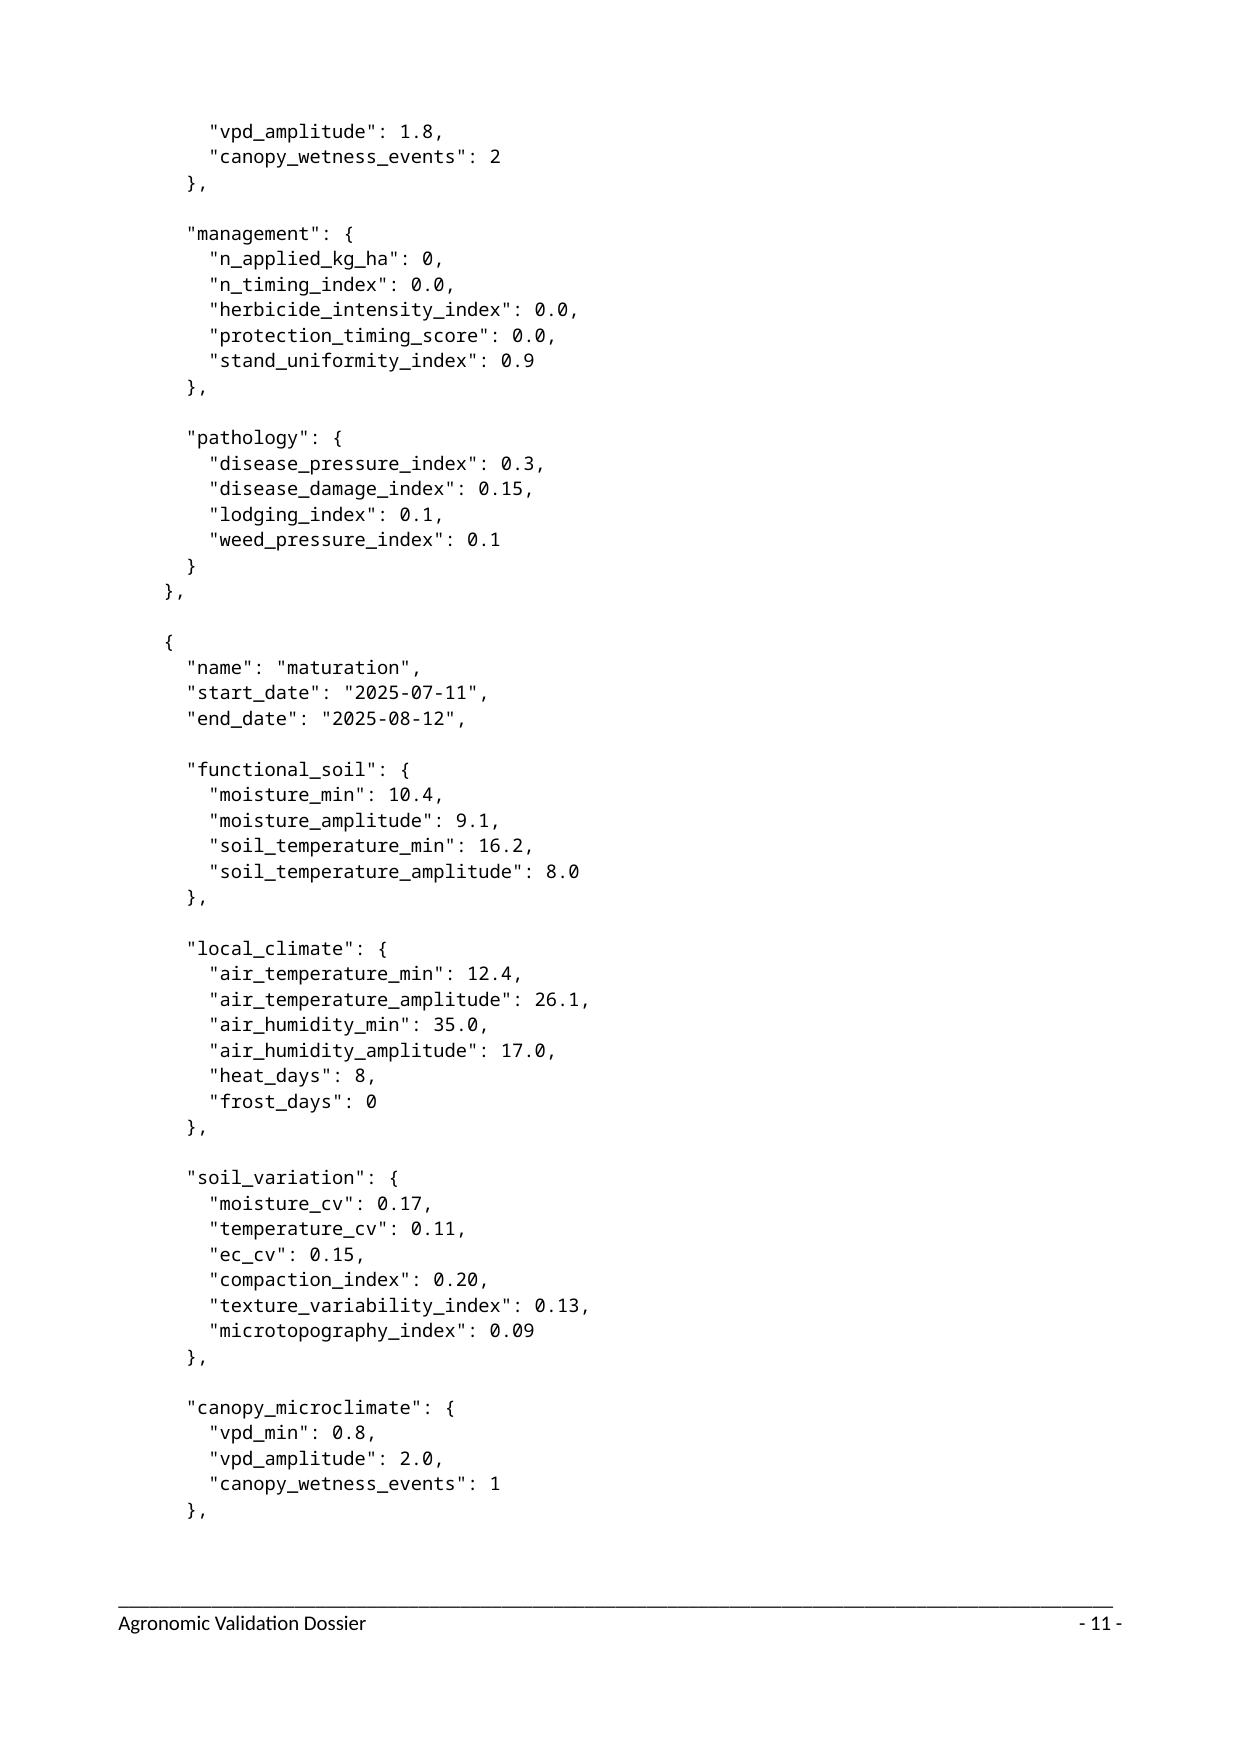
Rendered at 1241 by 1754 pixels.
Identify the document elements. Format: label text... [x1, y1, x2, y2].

text "name": "maturation", [118, 654, 1122, 679]
text "disease_damage_index": 0.15, [118, 475, 1122, 501]
text "soil_temperature_amplitude": 8.0 [118, 858, 1122, 884]
text "vpd_amplitude": 2.0, [118, 1445, 1122, 1471]
text "soil_variation": { [118, 1164, 1122, 1190]
text }, [118, 884, 1122, 909]
text } [118, 552, 1122, 577]
text "soil_temperature_min": 16.2, [118, 833, 1122, 858]
text }, [118, 577, 1122, 603]
text "stand_uniformity_index": 0.9 [118, 348, 1122, 373]
text "management": { [118, 220, 1122, 246]
text "texture_variability_index": 0.13, [118, 1292, 1122, 1318]
text "n_applied_kg_ha": 0, [118, 246, 1122, 271]
text "pathology": { [118, 424, 1122, 450]
text "canopy_wetness_events": 2 [118, 144, 1122, 169]
text "ec_cv": 0.15, [118, 1241, 1122, 1267]
text "weed_pressure_index": 0.1 [118, 526, 1122, 552]
text "vpd_min": 0.8, [118, 1420, 1122, 1445]
text "canopy_wetness_events": 1 [118, 1471, 1122, 1496]
text "compaction_index": 0.20, [118, 1267, 1122, 1292]
text "frost_days": 0 [118, 1088, 1122, 1113]
text "moisture_cv": 0.17, [118, 1190, 1122, 1216]
text "temperature_cv": 0.11, [118, 1216, 1122, 1241]
text "air_humidity_min": 35.0, [118, 1011, 1122, 1037]
text }, [118, 1496, 1122, 1522]
text "air_humidity_amplitude": 17.0, [118, 1037, 1122, 1062]
text "air_temperature_amplitude": 26.1, [118, 986, 1122, 1011]
text "microtopography_index": 0.09 [118, 1318, 1122, 1343]
text }, [118, 169, 1122, 195]
text "herbicide_intensity_index": 0.0, [118, 297, 1122, 322]
text "disease_pressure_index": 0.3, [118, 450, 1122, 475]
text }, [118, 373, 1122, 399]
text "heat_days": 8, [118, 1062, 1122, 1088]
text "moisture_min": 10.4, [118, 782, 1122, 807]
text "protection_timing_score": 0.0, [118, 322, 1122, 348]
text "functional_soil": { [118, 756, 1122, 782]
text "end_date": "2025-08-12", [118, 705, 1122, 731]
text "local_climate": { [118, 935, 1122, 960]
text }, [118, 1343, 1122, 1369]
text }, [118, 1113, 1122, 1139]
text "canopy_microclimate": { [118, 1394, 1122, 1420]
text "air_temperature_min": 12.4, [118, 960, 1122, 986]
text "moisture_amplitude": 9.1, [118, 807, 1122, 833]
text "vpd_amplitude": 1.8, [118, 118, 1122, 144]
text "start_date": "2025-07-11", [118, 679, 1122, 705]
text { [118, 628, 1122, 654]
text "lodging_index": 0.1, [118, 501, 1122, 526]
text "n_timing_index": 0.0, [118, 271, 1122, 297]
